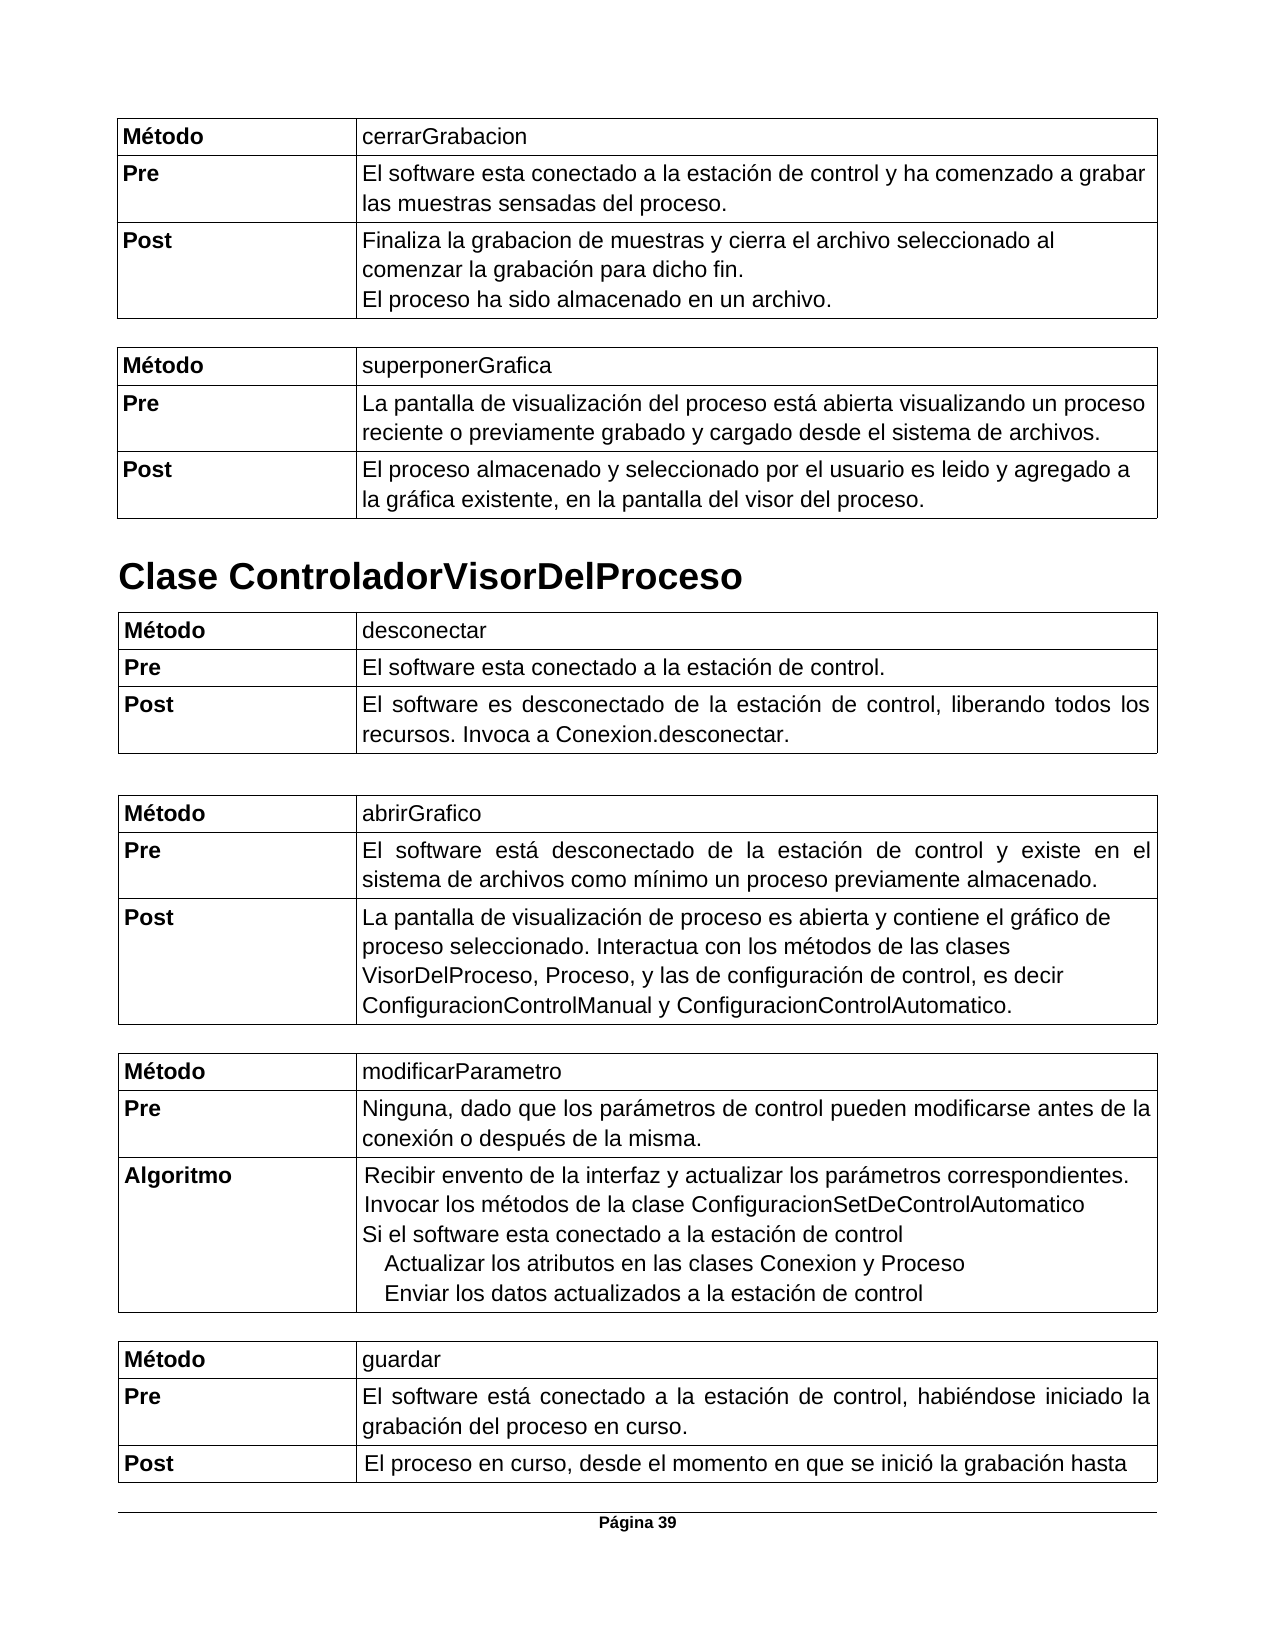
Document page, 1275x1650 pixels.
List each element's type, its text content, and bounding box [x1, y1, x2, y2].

table_header Método [119, 1342, 356, 1378]
subtitle Clase ControladorVisorDelProceso [118, 555, 1157, 597]
table_cell Post [118, 223, 356, 318]
table_cell Post [119, 1446, 356, 1482]
table_header Método [119, 1054, 356, 1090]
table_header desconectar [357, 613, 1157, 649]
table_cell Pre [119, 1091, 356, 1157]
table_cell El proceso en curso, desde el momento en que se inició la grabación hasta [357, 1446, 1157, 1482]
table_cell Ninguna, dado que los parámetros de control pueden modificarse antes de la conexión o después de la misma. [357, 1091, 1157, 1157]
table_header guardar [357, 1342, 1157, 1378]
table_cell Pre [118, 156, 356, 222]
table_cell El software es desconectado de la estación de control, liberando todos los recursos. Invoca a Conexion.desconectar. [357, 687, 1157, 753]
table_cell Pre [118, 386, 356, 451]
table_cell El software está conectado a la estación de control, habiéndose iniciado la grabación del proceso en curso. [357, 1379, 1157, 1445]
table_cell El software esta conectado a la estación de control y ha comenzado a grabar las muestras sensadas del proceso. [357, 156, 1157, 222]
table_cell Pre [119, 1379, 356, 1445]
table_cell Pre [119, 833, 356, 898]
table_header modificarParametro [357, 1054, 1157, 1090]
table_header Método [119, 613, 356, 649]
table_cell La pantalla de visualización del proceso está abierta visualizando un proceso reciente o previamente grabado y cargado desde el sistema de archivos. [357, 386, 1157, 451]
table_cell El software está desconectado de la estación de control y existe en el sistema de archivos como mínimo un proceso previamente almacenado. [357, 833, 1157, 898]
table_cell El software esta conectado a la estación de control. [357, 650, 1157, 686]
table_cell Post [119, 687, 356, 753]
table_header Método [119, 796, 356, 832]
table_header superponerGrafica [357, 348, 1157, 384]
table_cell La pantalla de visualización de proceso es abierta y contiene el gráfico de proceso seleccionado. Interactua con los métodos de las clases VisorDelProceso, Proceso, y las de configuración de control, es decir ConfiguracionControlManual y ConfiguracionControlAutomatico. [357, 899, 1157, 1024]
table_header Método [118, 348, 356, 384]
table_cell Finaliza la grabacion de muestras y cierra el archivo seleccionado al comenzar la grabación para dicho fin. El proceso ha sido almacenado en un archivo. [357, 223, 1157, 318]
table_cell El proceso almacenado y seleccionado por el usuario es leido y agregado a la gráfica existente, en la pantalla del visor del proceso. [357, 452, 1157, 518]
table_header Método [118, 119, 356, 155]
table_cell Pre [119, 650, 356, 686]
table_cell Post [119, 899, 356, 1024]
table_header abrirGrafico [357, 796, 1157, 832]
table_cell Post [118, 452, 356, 518]
table_cell Recibir envento de la interfaz y actualizar los parámetros correspondientes. Invocar los métodos de la clase ConfiguracionSetDeControlAutomatico Si el software esta conectado a la estación de control Actualizar los atributos en las clases Conexion y Proceso Enviar los datos actualizados a la estación de control [357, 1158, 1157, 1312]
table_cell Algoritmo [119, 1158, 356, 1312]
table_header cerrarGrabacion [357, 119, 1157, 155]
